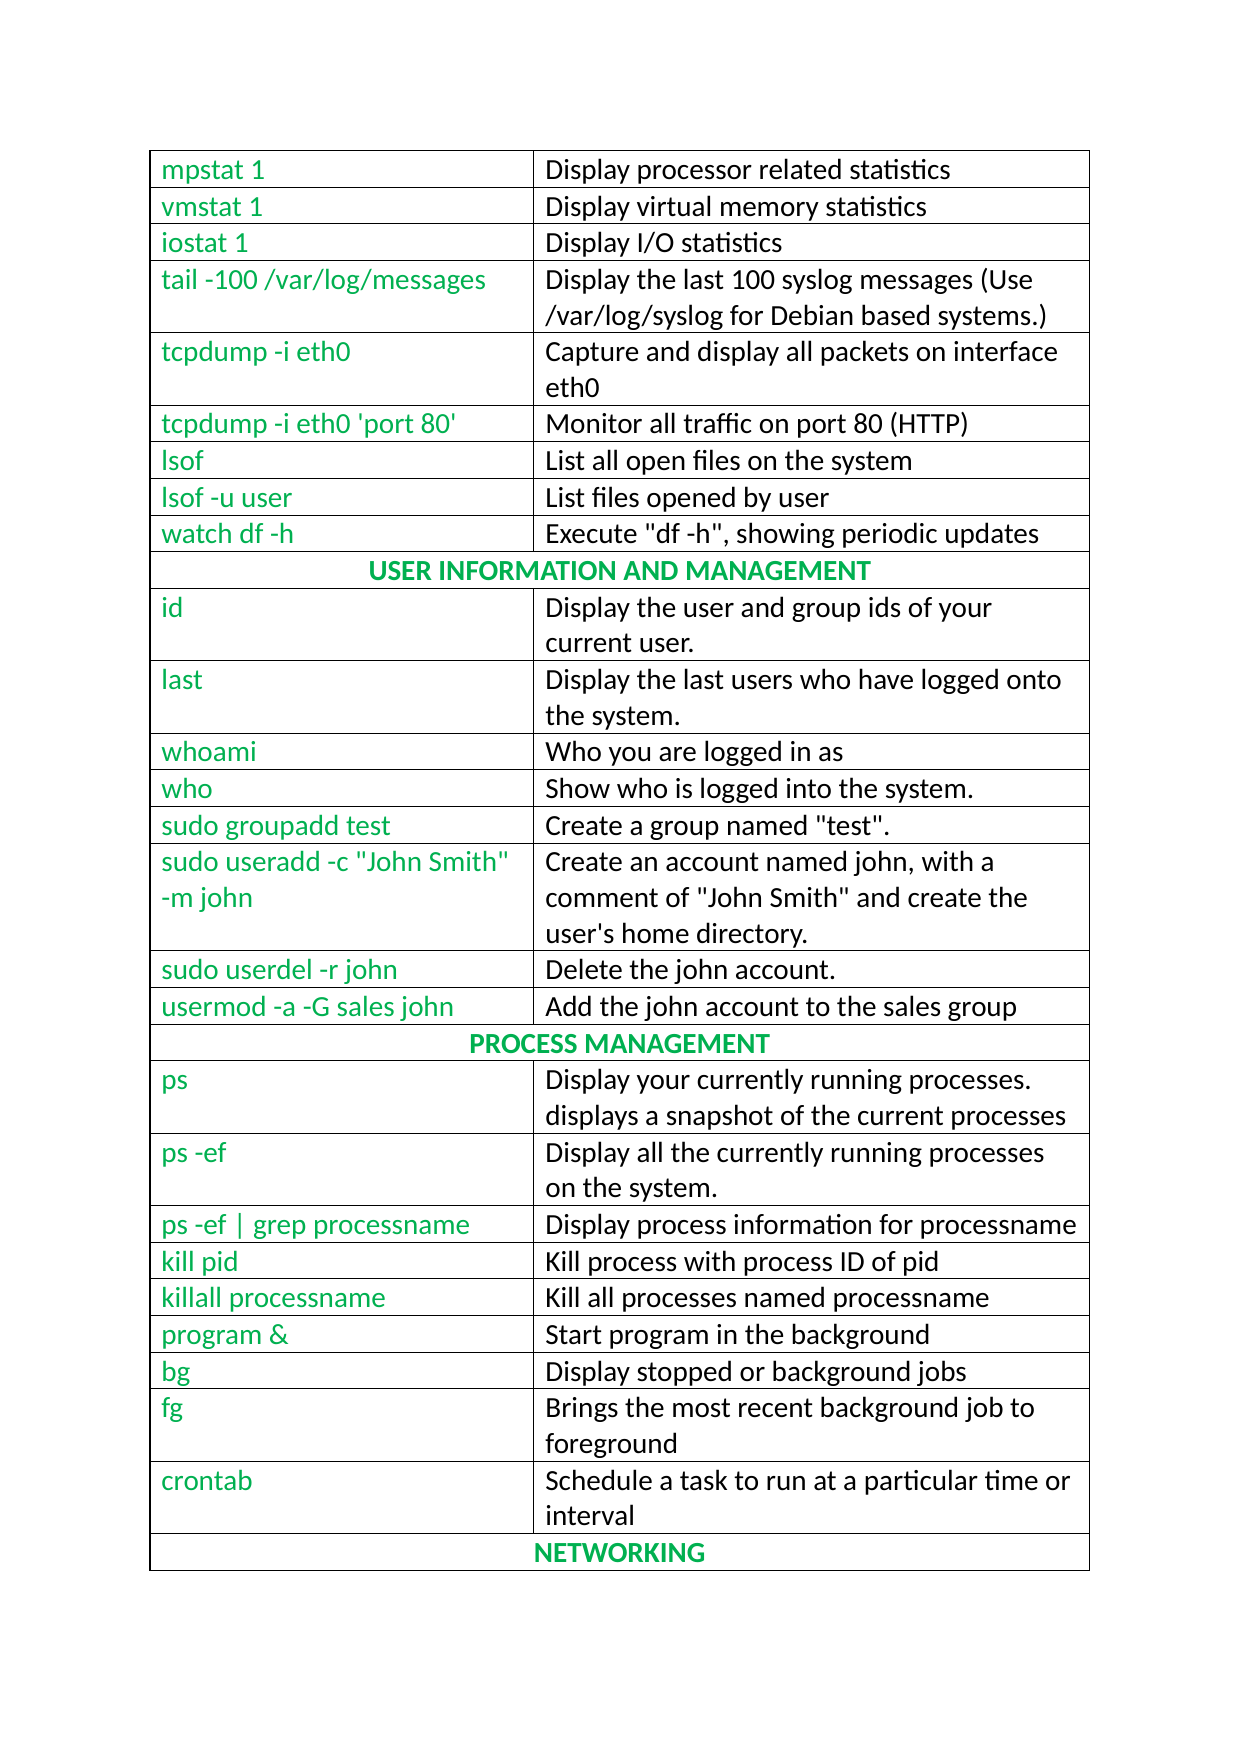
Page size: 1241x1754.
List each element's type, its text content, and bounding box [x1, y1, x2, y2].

table_cell tcpdump -i eth0 [151, 333, 533, 404]
table_cell Schedule a task to run at a particular time or interval [534, 1462, 1089, 1533]
table_cell kill pid [151, 1243, 533, 1278]
table_cell PROCESS MANAGEMENT [151, 1025, 1089, 1060]
table_cell Delete the john account. [534, 951, 1089, 987]
table_cell Create a group named "test". [534, 807, 1089, 842]
table_cell List all open files on the system [534, 442, 1089, 478]
table_cell killall processname [151, 1279, 533, 1315]
table_cell id [151, 589, 533, 660]
table_cell program & [151, 1316, 533, 1352]
table_cell who [151, 770, 533, 806]
table_cell USER INFORMATION AND MANAGEMENT [151, 552, 1089, 588]
table_cell whoami [151, 734, 533, 769]
table_cell Execute "df -h", showing periodic updates [534, 516, 1089, 551]
table_cell last [151, 661, 533, 732]
table_cell Start program in the background [534, 1316, 1089, 1352]
table_cell Add the john account to the sales group [534, 988, 1089, 1024]
table_cell List files opened by user [534, 479, 1089, 514]
table_cell Display the user and group ids of your current user. [534, 589, 1089, 660]
table_cell lsof [151, 442, 533, 478]
table_cell Display process information for processname [534, 1206, 1089, 1242]
table_cell Show who is logged into the system. [534, 770, 1089, 806]
table_cell Display processor related statistics [534, 151, 1089, 187]
table_cell mpstat 1 [151, 151, 533, 187]
table_cell sudo useradd -c "John Smith" -m john [151, 844, 533, 950]
table_cell ps -ef [151, 1134, 533, 1205]
table_cell Kill process with process ID of pid [534, 1243, 1089, 1278]
table_cell Who you are logged in as [534, 734, 1089, 769]
table_cell Display the last 100 syslog messages (Use /var/log/syslog for Debian based systems.) [534, 261, 1089, 332]
table_cell tcpdump -i eth0 'port 80' [151, 406, 533, 441]
table_cell sudo groupadd test [151, 807, 533, 842]
table_cell Display virtual memory statistics [534, 188, 1089, 223]
table_cell lsof -u user [151, 479, 533, 514]
table_cell Display the last users who have logged onto the system. [534, 661, 1089, 732]
table_cell Brings the most recent background job to foreground [534, 1389, 1089, 1461]
table_cell iostat 1 [151, 224, 533, 260]
table_cell ps [151, 1061, 533, 1133]
table_cell fg [151, 1389, 533, 1461]
table_cell Create an account named john, with a comment of "John Smith" and create the user's home directory. [534, 844, 1089, 950]
table_cell Display stopped or background jobs [534, 1353, 1089, 1388]
table_cell watch df -h [151, 516, 533, 551]
table_cell tail -100 /var/log/messages [151, 261, 533, 332]
table_cell Kill all processes named processname [534, 1279, 1089, 1315]
table_cell Monitor all traffic on port 80 (HTTP) [534, 406, 1089, 441]
table_cell Display your currently running processes. displays a snapshot of the current processes [534, 1061, 1089, 1133]
table_cell vmstat 1 [151, 188, 533, 223]
table_cell NETWORKING [151, 1534, 1089, 1569]
table_cell bg [151, 1353, 533, 1388]
table_cell Display I/O statistics [534, 224, 1089, 260]
table_cell Display all the currently running processes on the system. [534, 1134, 1089, 1205]
table_cell Capture and display all packets on interface eth0 [534, 333, 1089, 404]
table_cell usermod -a -G sales john [151, 988, 533, 1024]
table_cell crontab [151, 1462, 533, 1533]
table_cell sudo userdel -r john [151, 951, 533, 987]
table_cell ps -ef | grep processname [151, 1206, 533, 1242]
